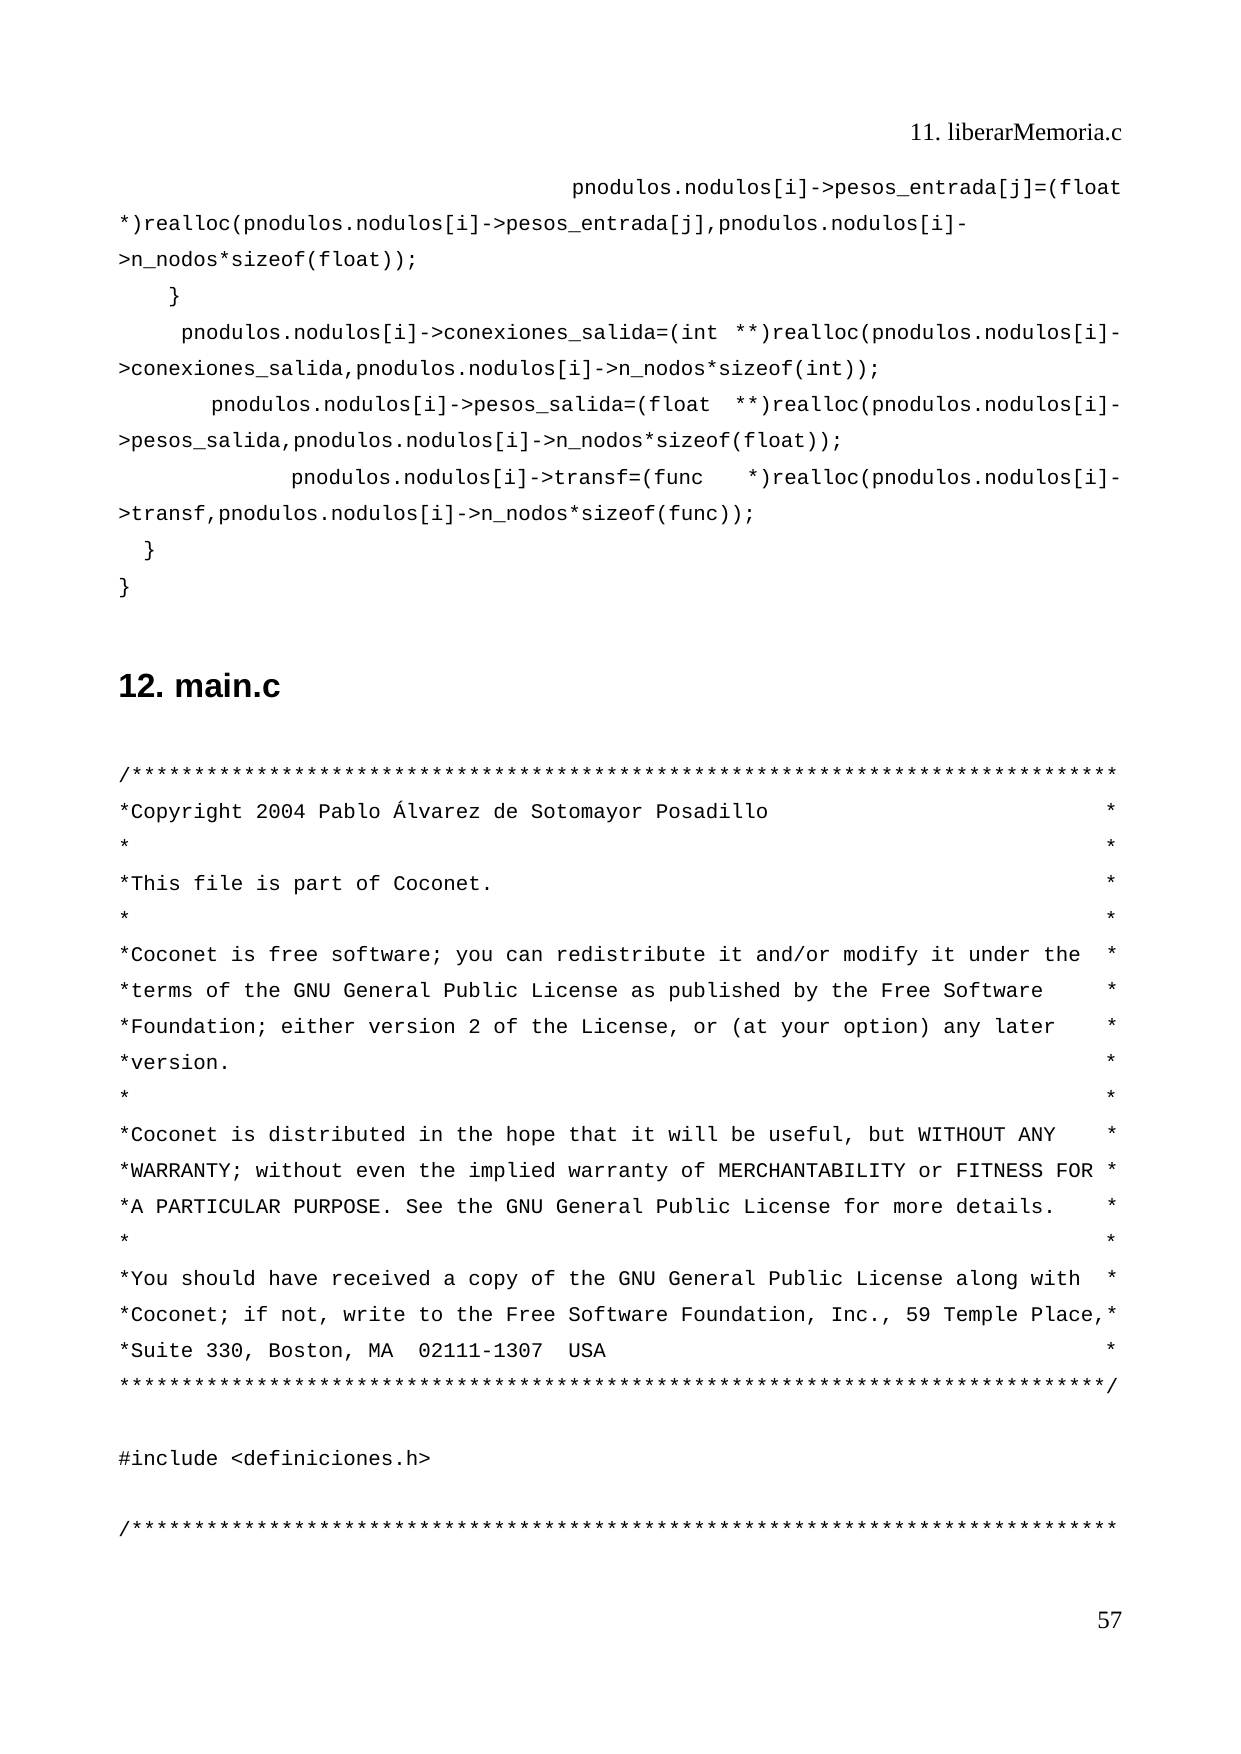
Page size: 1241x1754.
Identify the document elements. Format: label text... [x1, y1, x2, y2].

text *Copyright 2004 Pablo Álvarez de Sotomayor Posadillo * [118, 801, 1122, 824]
text * * [118, 908, 1122, 932]
text pnodulos.nodulos[i]->pesos_salida=(float **)realloc(pnodulos.nodulos[i]->pesos_salida,pnodulos.nodulos[i]->n_nodos*sizeof(float)); [118, 394, 1122, 454]
subtitle 12. main.c [118, 666, 1122, 704]
text *Coconet is free software; you can redistribute it and/or modify it under the * [118, 944, 1122, 968]
text *Coconet is distributed in the hope that it will be useful, but WITHOUT ANY * [118, 1124, 1122, 1148]
text } [118, 576, 1122, 599]
text * * [118, 1232, 1122, 1256]
text *terms of the GNU General Public License as published by the Free Software * [118, 980, 1122, 1004]
text *A PARTICULAR PURPOSE. See the GNU General Public License for more details. * [118, 1196, 1122, 1220]
text *version. * [118, 1052, 1122, 1076]
text } [118, 539, 1122, 563]
text *WARRANTY; without even the implied warranty of MERCHANTABILITY or FITNESS FOR * [118, 1160, 1122, 1184]
text #include <definiciones.h> [118, 1447, 1122, 1471]
text /******************************************************************************* [118, 1519, 1122, 1543]
text pnodulos.nodulos[i]->conexiones_salida=(int **)realloc(pnodulos.nodulos[i]->conexiones_salida,pnodulos.nodulos[i]->n_nodos*sizeof(int)); [118, 322, 1122, 382]
text *Foundation; either version 2 of the License, or (at your option) any later * [118, 1016, 1122, 1040]
text *Suite 330, Boston, MA 02111-1307 USA * [118, 1340, 1122, 1364]
text *This file is part of Coconet. * [118, 872, 1122, 896]
text * * [118, 1088, 1122, 1112]
text pnodulos.nodulos[i]->pesos_entrada[j]=(float *)realloc(pnodulos.nodulos[i]->pesos_entrada[j],pnodulos.nodulos[i]->n_nodos*sizeof(float)); [118, 177, 1122, 273]
text *Coconet; if not, write to the Free Software Foundation, Inc., 59 Temple Place,* [118, 1304, 1122, 1328]
text pnodulos.nodulos[i]->transf=(func *)realloc(pnodulos.nodulos[i]->transf,pnodulos.nodulos[i]->n_nodos*sizeof(func)); [118, 467, 1122, 527]
text /******************************************************************************* [118, 765, 1122, 789]
text } [118, 285, 1122, 309]
text *******************************************************************************/ [118, 1376, 1122, 1399]
text *You should have received a copy of the GNU General Public License along with * [118, 1268, 1122, 1292]
text * * [118, 837, 1122, 861]
